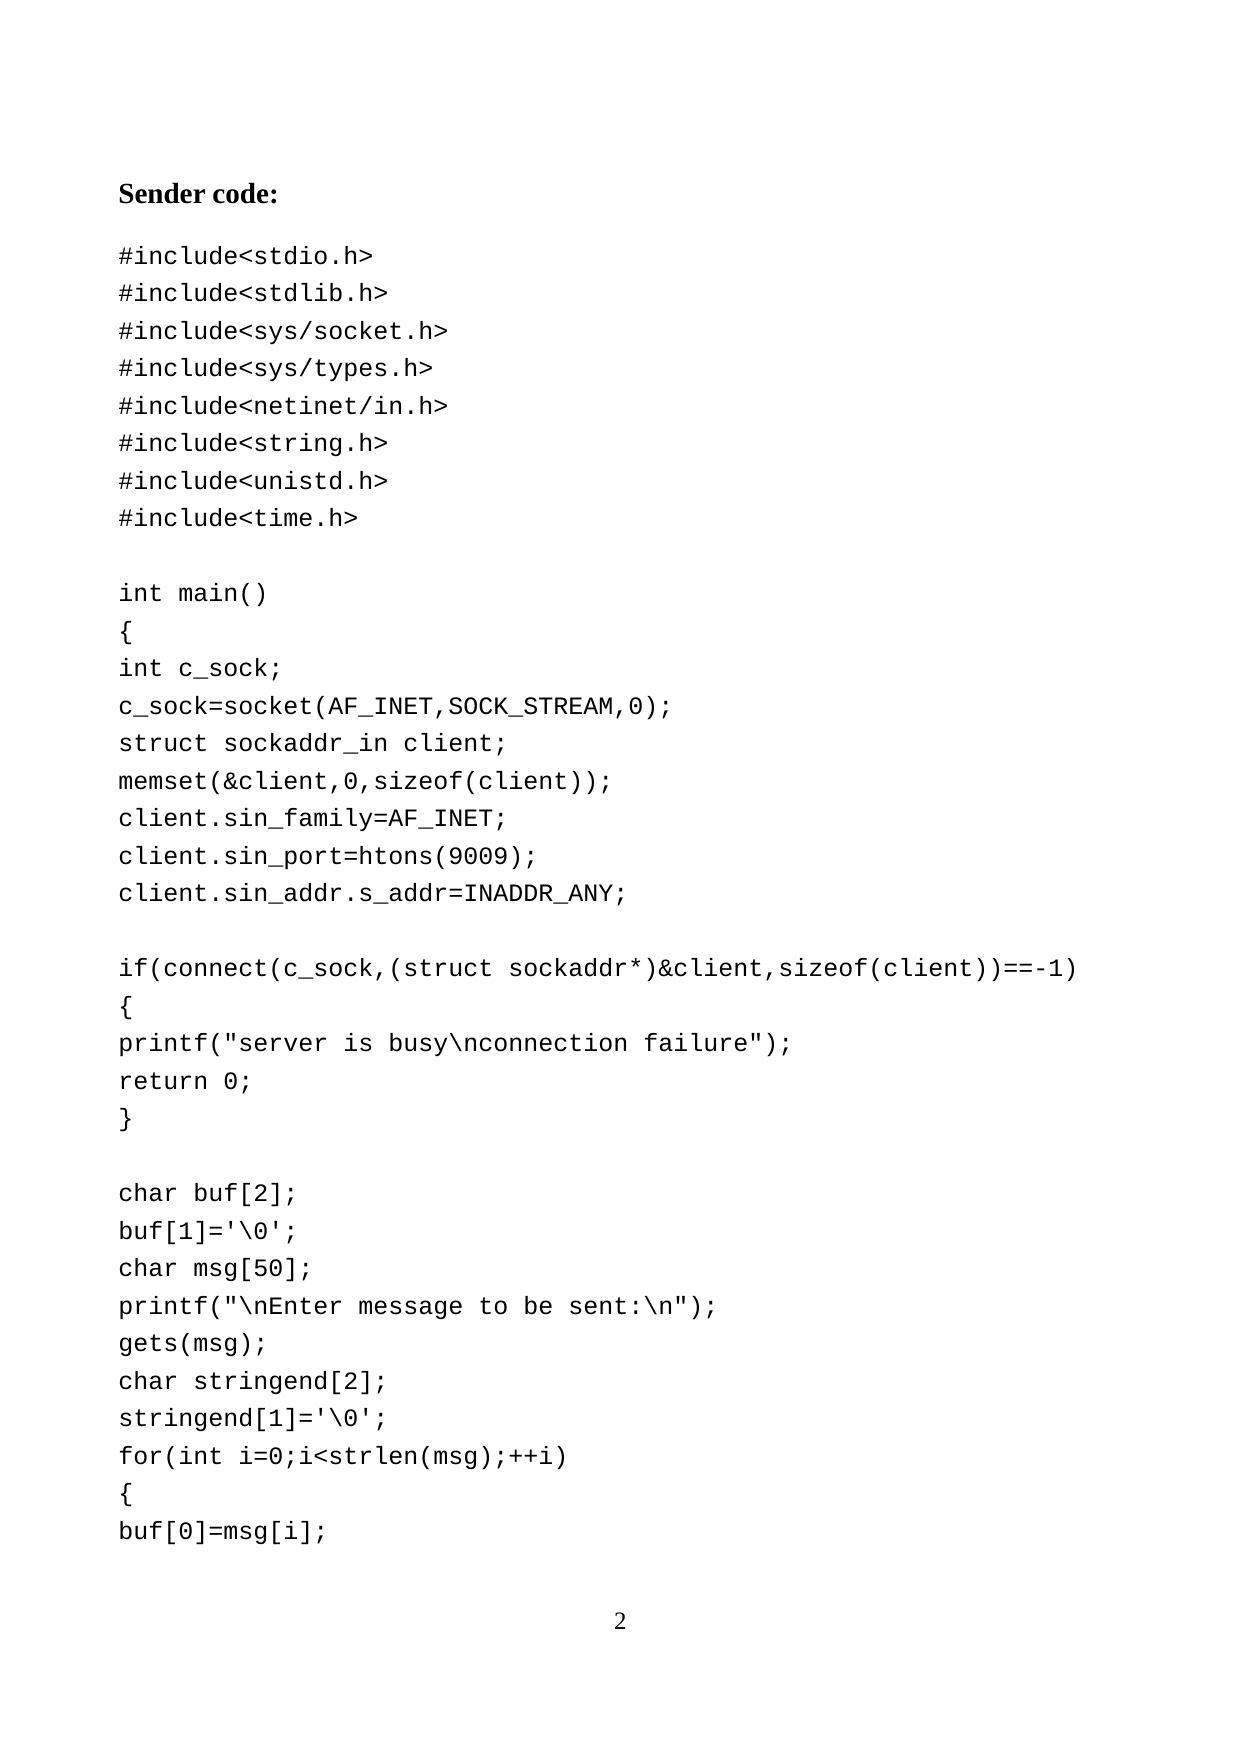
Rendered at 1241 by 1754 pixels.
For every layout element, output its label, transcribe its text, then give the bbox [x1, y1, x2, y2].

text { [118, 1472, 1122, 1509]
text #include<sys/socket.h> [118, 309, 1122, 347]
text { [118, 609, 1122, 647]
text if(connect(c_sock,(struct sockaddr*)&client,sizeof(client))==-1) [118, 947, 1122, 984]
text #include<stdlib.h> [118, 272, 1122, 309]
text #include<stdio.h> [118, 243, 1122, 272]
text return 0; [118, 1059, 1122, 1097]
text { [118, 984, 1122, 1022]
text buf[1]='\0'; [118, 1209, 1122, 1247]
text gets(msg); [118, 1322, 1122, 1359]
text int c_sock; [118, 647, 1122, 684]
text client.sin_family=AF_INET; [118, 797, 1122, 834]
text #include<sys/types.h> [118, 347, 1122, 384]
text #include<unistd.h> [118, 459, 1122, 497]
text stringend[1]='\0'; [118, 1397, 1122, 1434]
text #include<string.h> [118, 422, 1122, 459]
text printf("server is busy\nconnection failure"); [118, 1022, 1122, 1059]
text client.sin_addr.s_addr=INADDR_ANY; [118, 872, 1122, 909]
text buf[0]=msg[i]; [118, 1509, 1122, 1547]
text for(int i=0;i<strlen(msg);++i) [118, 1434, 1122, 1472]
text int main() [118, 572, 1122, 609]
text struct sockaddr_in client; [118, 722, 1122, 759]
text Sender code: [118, 176, 1122, 210]
text c_sock=socket(AF_INET,SOCK_STREAM,0); [118, 684, 1122, 722]
text printf("\nEnter message to be sent:\n"); [118, 1284, 1122, 1322]
text client.sin_port=htons(9009); [118, 834, 1122, 872]
text char msg[50]; [118, 1247, 1122, 1284]
text char stringend[2]; [118, 1359, 1122, 1397]
text } [118, 1097, 1122, 1134]
text #include<netinet/in.h> [118, 384, 1122, 422]
text char buf[2]; [118, 1172, 1122, 1209]
text #include<time.h> [118, 497, 1122, 534]
text memset(&client,0,sizeof(client)); [118, 759, 1122, 797]
